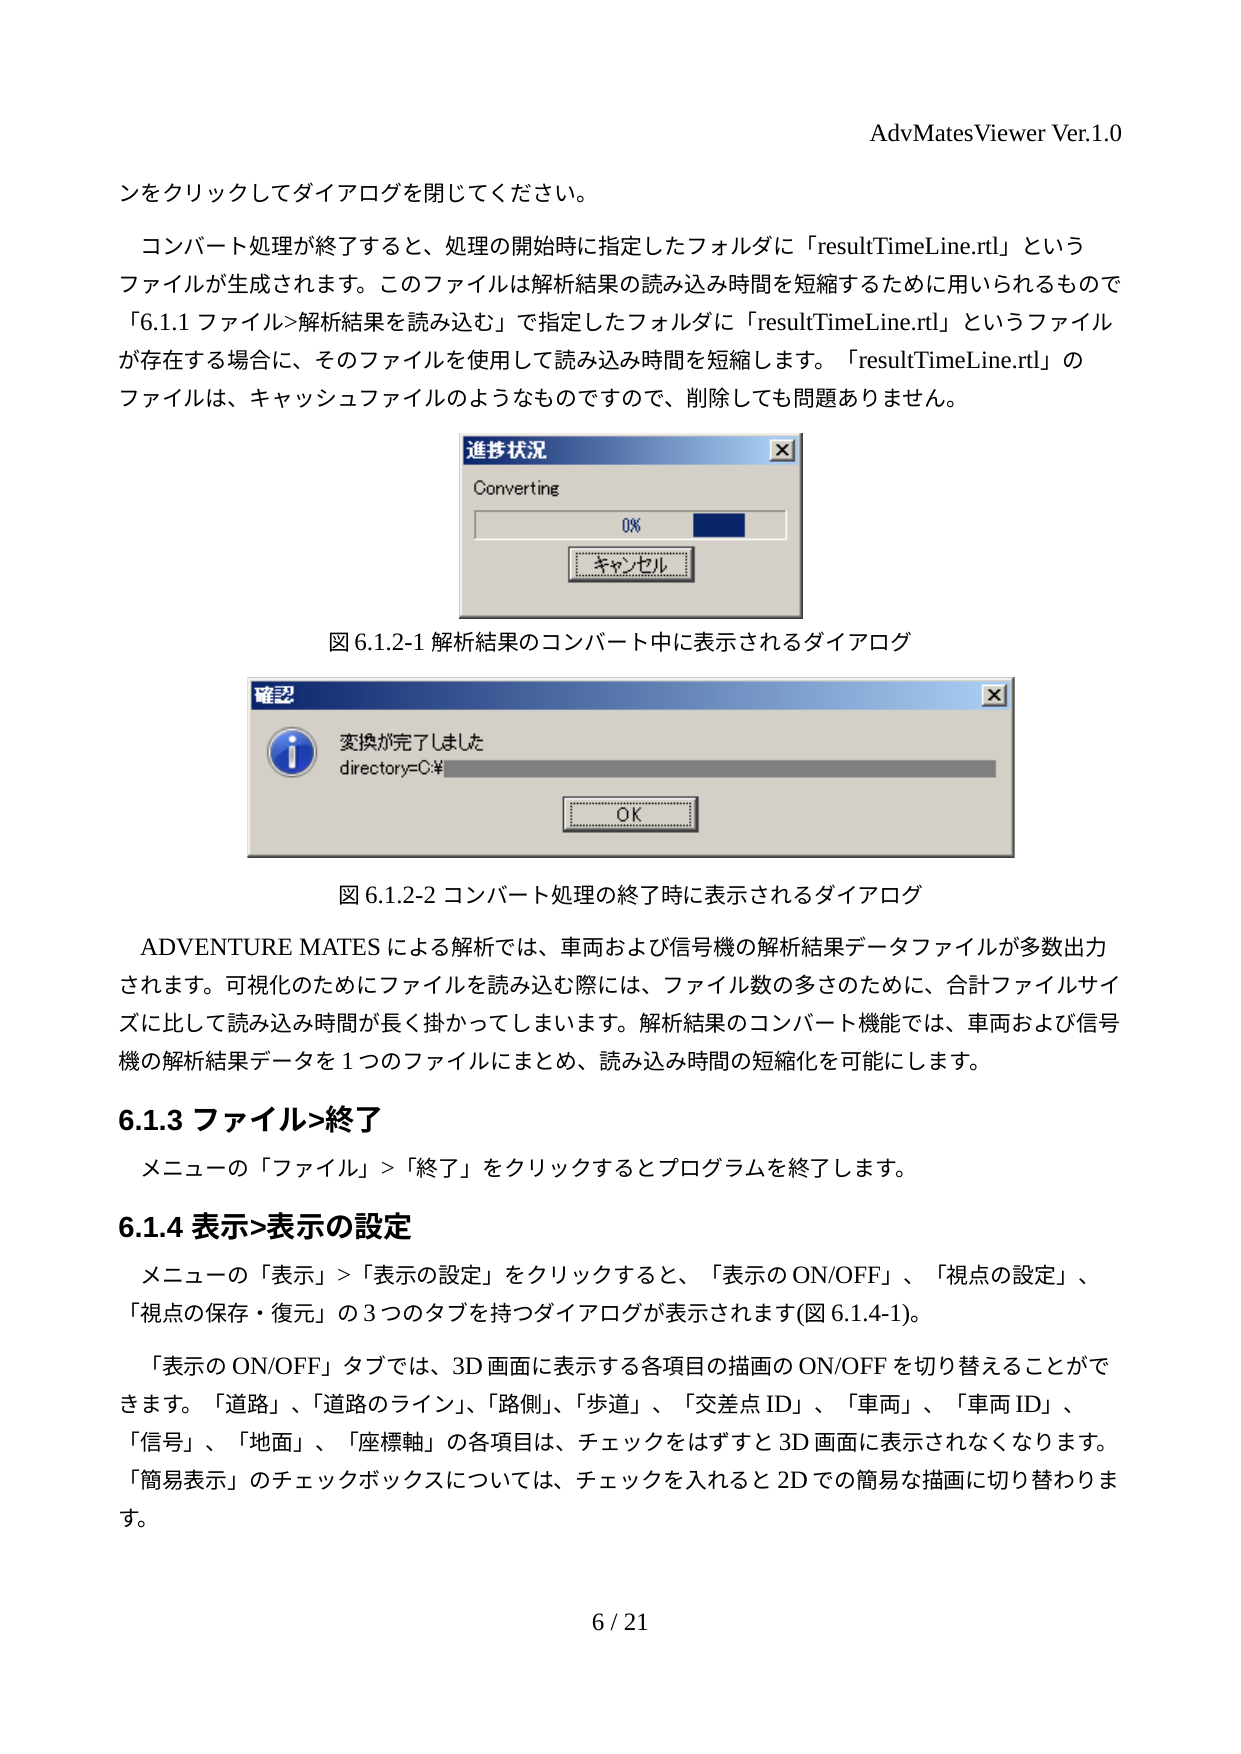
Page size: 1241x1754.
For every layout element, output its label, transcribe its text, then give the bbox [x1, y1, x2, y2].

subtitle 6.1.3 ファイル>終了 [118, 1096, 1122, 1139]
text 「表示のON/OFF」タブでは、3D画面に表示する各項目の描画のON/OFFを切り替えることができます。「道路」、｢道路のライン｣、｢路側｣、｢歩道」、「交差点ID」、「車両」、「車両ID」、「信号」、「地面」、「座標軸」の各項目は、チェックをはずすと3D画面に表示されなくなります。「簡易表示」のチェックボックスについては、チェックを入れると2Dでの簡易な描画に切り替わります。 [118, 1349, 1122, 1532]
text ンをクリックしてダイアログを閉じてください。 [118, 176, 1122, 208]
subtitle 6.1.4 表示>表示の設定 [118, 1204, 1122, 1246]
picture [459, 433, 803, 619]
text コンバート処理が終了すると、処理の開始時に指定したフォルダに「resultTimeLine.rtl」というファイルが生成されます。このファイルは解析結果の読み込み時間を短縮するために用いられるもので、「6.1.1 ファイル>解析結果を読み込む」で指定したフォルダに「resultTimeLine.rtl」というファイルが存在する場合に、そのファイルを使用して読み込み時間を短縮します。「resultTimeLine.rtl」のファイルは、キャッシュファイルのようなものですので、削除しても問題ありません。 [118, 229, 1122, 412]
text ADVENTURE MATESによる解析では、車両および信号機の解析結果データファイルが多数出力されます。可視化のためにファイルを読み込む際には、ファイル数の多さのために、合計ファイルサイズに比して読み込み時間が長く掛かってしまいます。解析結果のコンバート機能では、車両および信号機の解析結果データを1つのファイルにまとめ、読み込み時間の短縮化を可能にします。 [118, 930, 1122, 1076]
text 図6.1.2-2 コンバート処理の終了時に表示されるダイアログ [118, 878, 1122, 909]
text 図6.1.2-1 解析結果のコンバート中に表示されるダイアログ [118, 433, 1122, 657]
picture [247, 677, 1015, 858]
text メニューの「ファイル」>「終了」をクリックするとプログラムを終了します。 [118, 1151, 1122, 1183]
text メニューの「表示」>「表示の設定」をクリックすると、「表示のON/OFF」、「視点の設定」、 「視点の保存・復元」の3つのタブを持つダイアログが表示されます(図6.1.4-1)。 [118, 1258, 1122, 1328]
